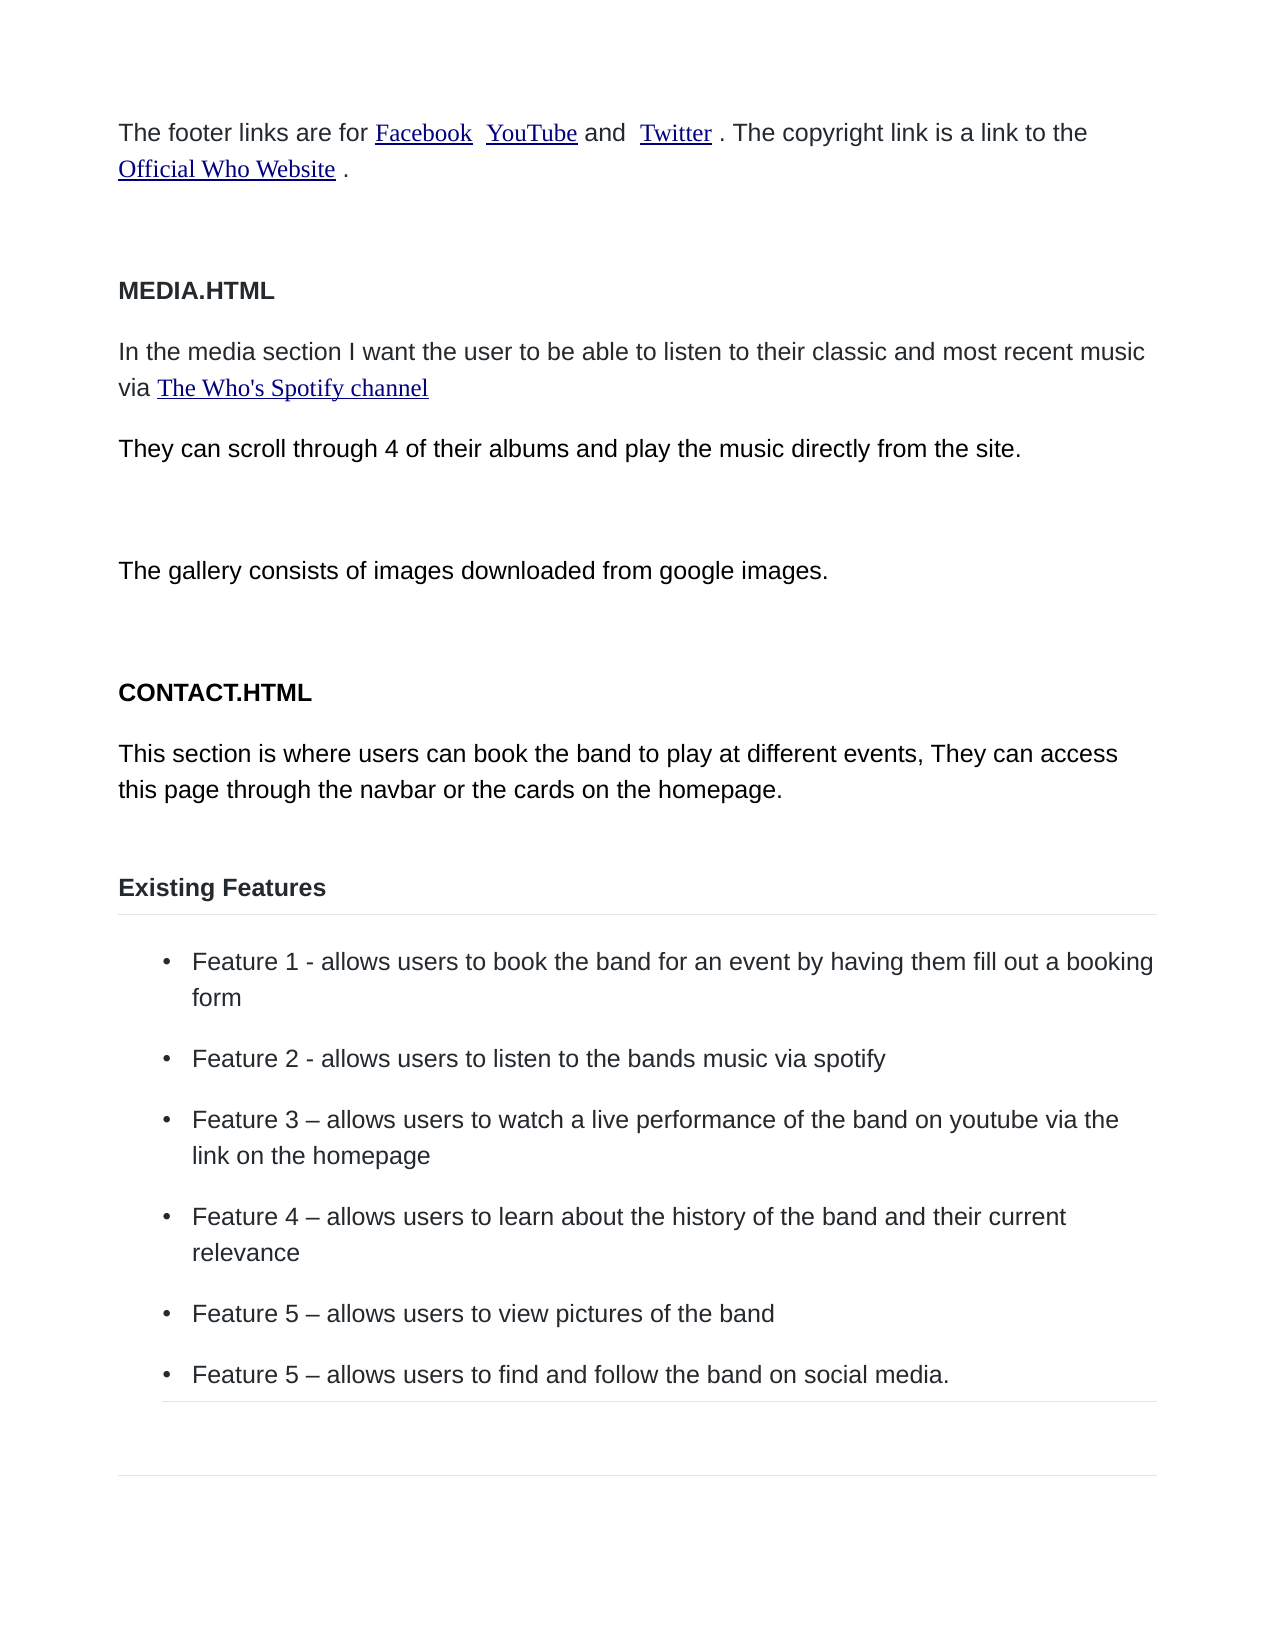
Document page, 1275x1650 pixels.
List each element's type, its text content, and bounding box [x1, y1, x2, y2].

list Feature 1 - allows users to book the band for an event by having them fill out a booking form [162, 947, 1157, 1011]
text This section is where users can book the band to play at different events, They can access this page through the navbar or the cards on the homepage. [118, 739, 1157, 803]
list Feature 4 – allows users to learn about the history of the band and their current relevance [162, 1202, 1157, 1266]
text CONTACT.HTML [118, 678, 1157, 707]
subtitle Existing Features [118, 873, 1157, 914]
list Feature 5 – allows users to view pictures of the band [162, 1299, 1157, 1327]
list Feature 2 - allows users to listen to the bands music via spotify [162, 1044, 1157, 1072]
text In the media section I want the user to be able to listen to their classic and most recent music via The Who's Spotify channel [118, 337, 1157, 402]
text MEDIA.HTML [118, 276, 1157, 305]
text The gallery consists of images downloaded from google images. [118, 556, 1157, 585]
text They can scroll through 4 of their albums and play the music directly from the site. [118, 434, 1157, 463]
list Feature 5 – allows users to find and follow the band on social media. [162, 1360, 1157, 1401]
list Feature 3 – allows users to watch a live performance of the band on youtube via the link on the homepage [162, 1105, 1157, 1169]
text The footer links are for Facebook YouTube and Twitter . The copyright link is a link to the Official Who Website . [118, 118, 1157, 183]
